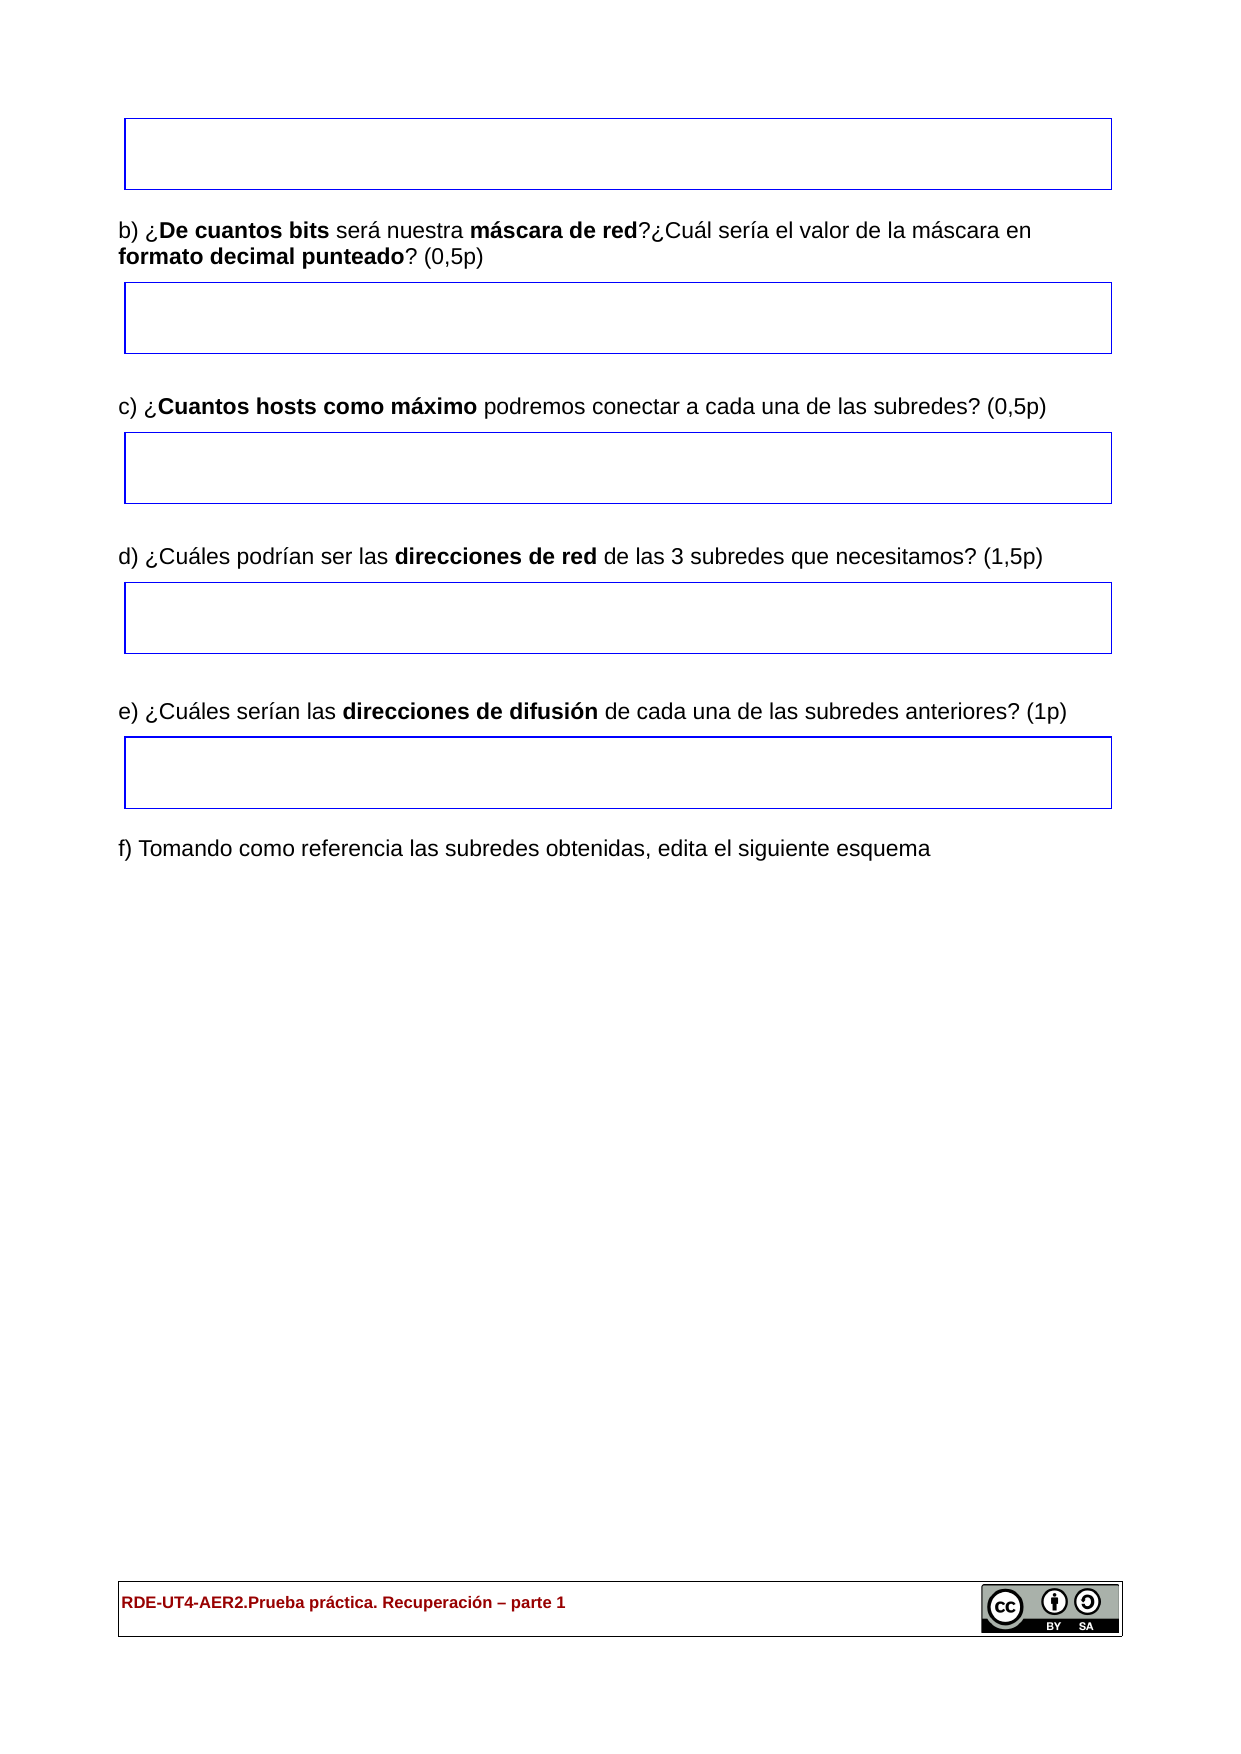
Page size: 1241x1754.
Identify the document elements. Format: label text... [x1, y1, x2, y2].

table_header [126, 583, 1111, 653]
table_header [126, 738, 1111, 808]
text c) ¿Cuantos hosts como máximo podremos conectar a cada una de las subredes? (0,5p) [118, 393, 1122, 419]
picture [981, 1584, 1119, 1633]
table_header [126, 119, 1111, 189]
table_header [126, 433, 1111, 503]
text f) Tomando como referencia las subredes obtenidas, edita el siguiente esquema [118, 835, 1122, 861]
table_header [126, 283, 1111, 353]
text d) ¿Cuáles podrían ser las direcciones de red de las 3 subredes que necesitamos? (1,5p) [118, 543, 1122, 569]
text b) ¿De cuantos bits será nuestra máscara de red?¿Cuál sería el valor de la máscara en formato decimal punteado? (0,5p) [118, 217, 1122, 269]
text e) ¿Cuáles serían las direcciones de difusión de cada una de las subredes anteriores? (1p) [118, 698, 1122, 724]
